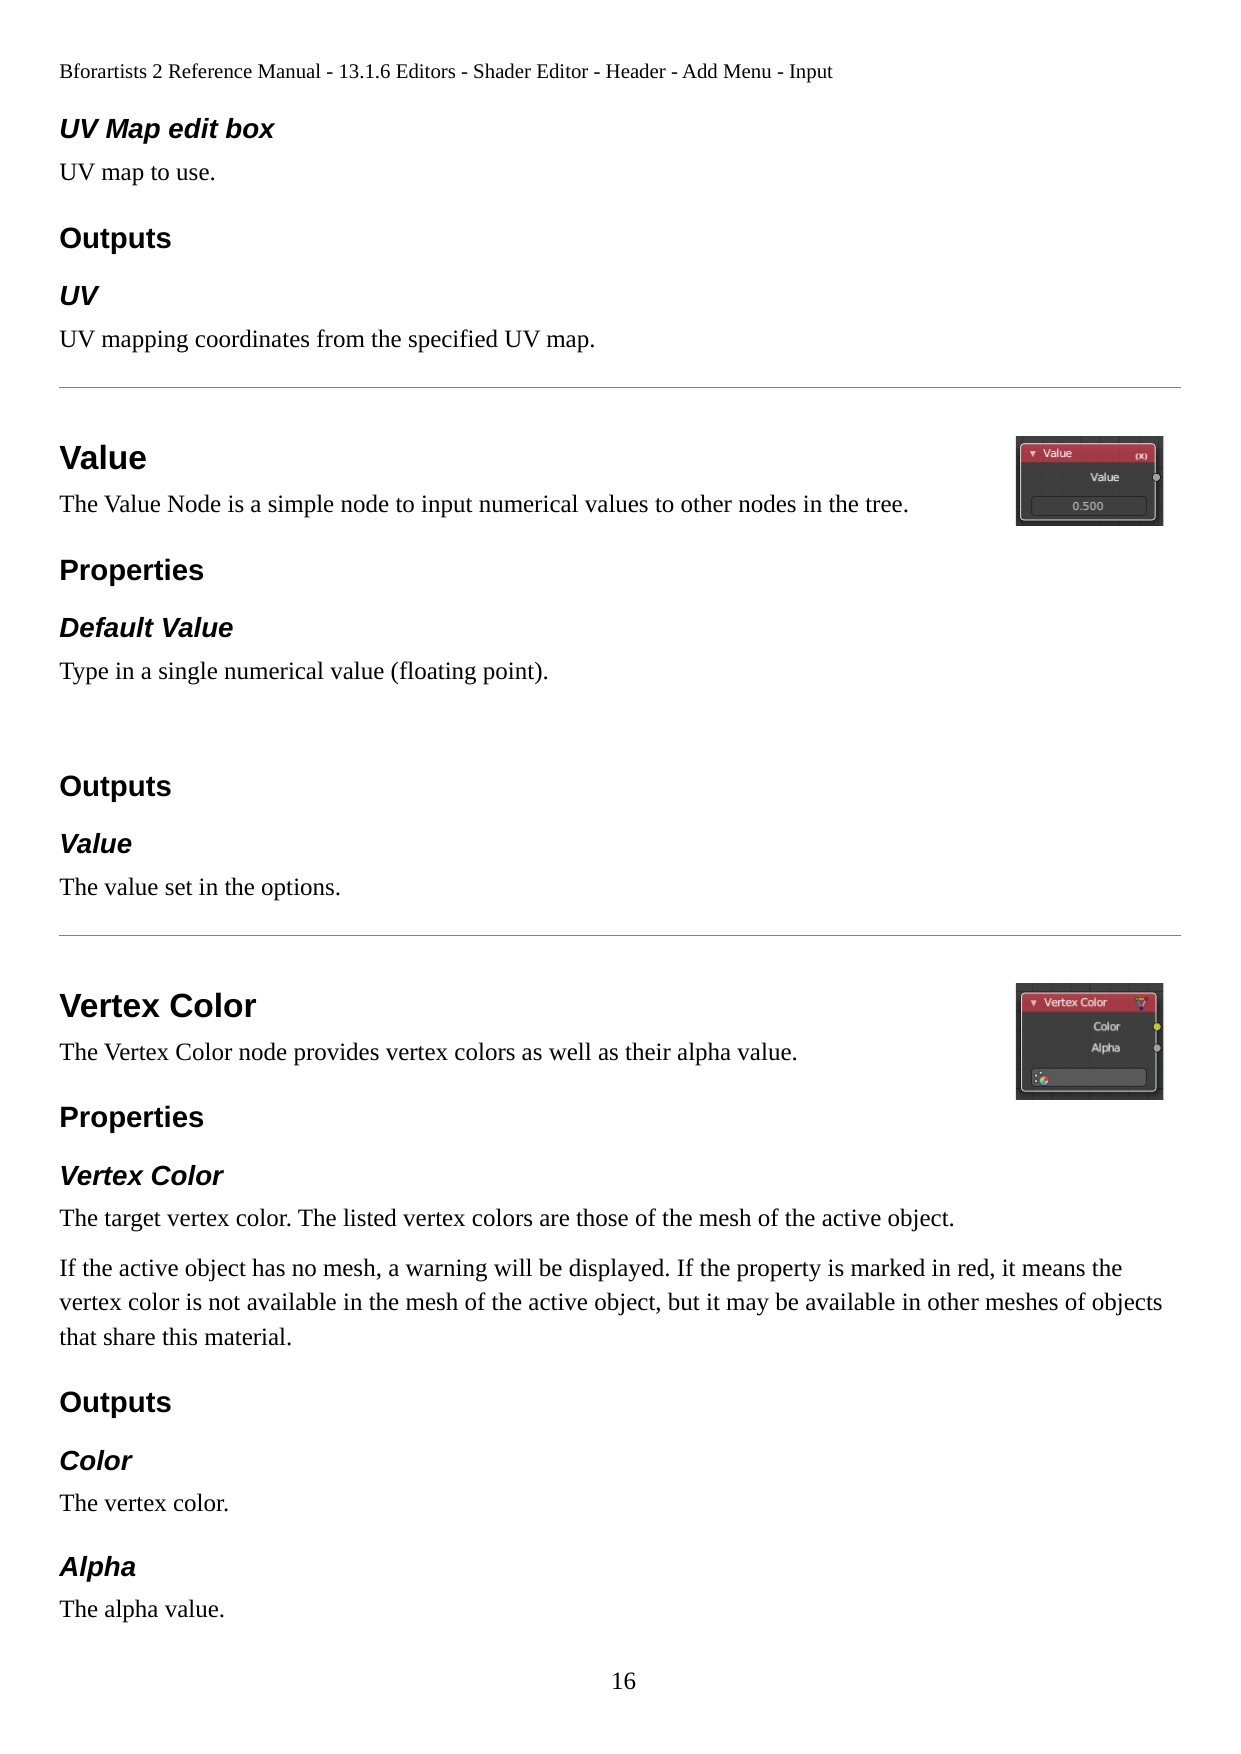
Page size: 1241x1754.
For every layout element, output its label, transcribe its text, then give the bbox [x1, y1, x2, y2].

subtitle Color [59, 1444, 1181, 1476]
subtitle UV Map edit box [59, 113, 1181, 144]
subtitle Value [59, 827, 1181, 859]
subtitle Outputs [59, 1385, 1181, 1419]
subtitle Vertex Color [59, 986, 1015, 1024]
subtitle Default Value [59, 611, 1181, 643]
subtitle Properties [59, 553, 1181, 586]
subtitle Outputs [59, 768, 1181, 802]
subtitle Alpha [59, 1550, 1181, 1582]
subtitle Outputs [59, 221, 1181, 254]
subtitle [1164, 986, 1181, 1024]
text The Vertex Color node provides vertex colors as well as their alpha value. [59, 1037, 1015, 1066]
text The vertex color. [59, 1488, 1181, 1517]
text The alpha value. [59, 1594, 1181, 1623]
subtitle UV [59, 279, 1181, 311]
subtitle Vertex Color [59, 1159, 1181, 1191]
subtitle Value [59, 438, 1015, 476]
picture [1015, 983, 1164, 1100]
subtitle [1164, 438, 1181, 476]
text Type in a single numerical value (floating point). [59, 656, 1181, 684]
subtitle Properties [59, 1100, 1181, 1134]
picture [1015, 436, 1164, 526]
text If the active object has no mesh, a warning will be displayed. If the property is marked in red, it means the vertex color is not available in the mesh of the active object, but it may be available in other meshes of objects that share this material. [59, 1253, 1181, 1350]
text The value set in the options. [59, 872, 1181, 900]
text UV mapping coordinates from the specified UV map. [59, 324, 1181, 352]
text UV map to use. [59, 157, 1181, 186]
text The Value Node is a simple node to input numerical values to other nodes in the tree. [59, 489, 1015, 518]
text The target vertex color. The listed vertex colors are those of the mesh of the active object. [59, 1203, 1181, 1232]
